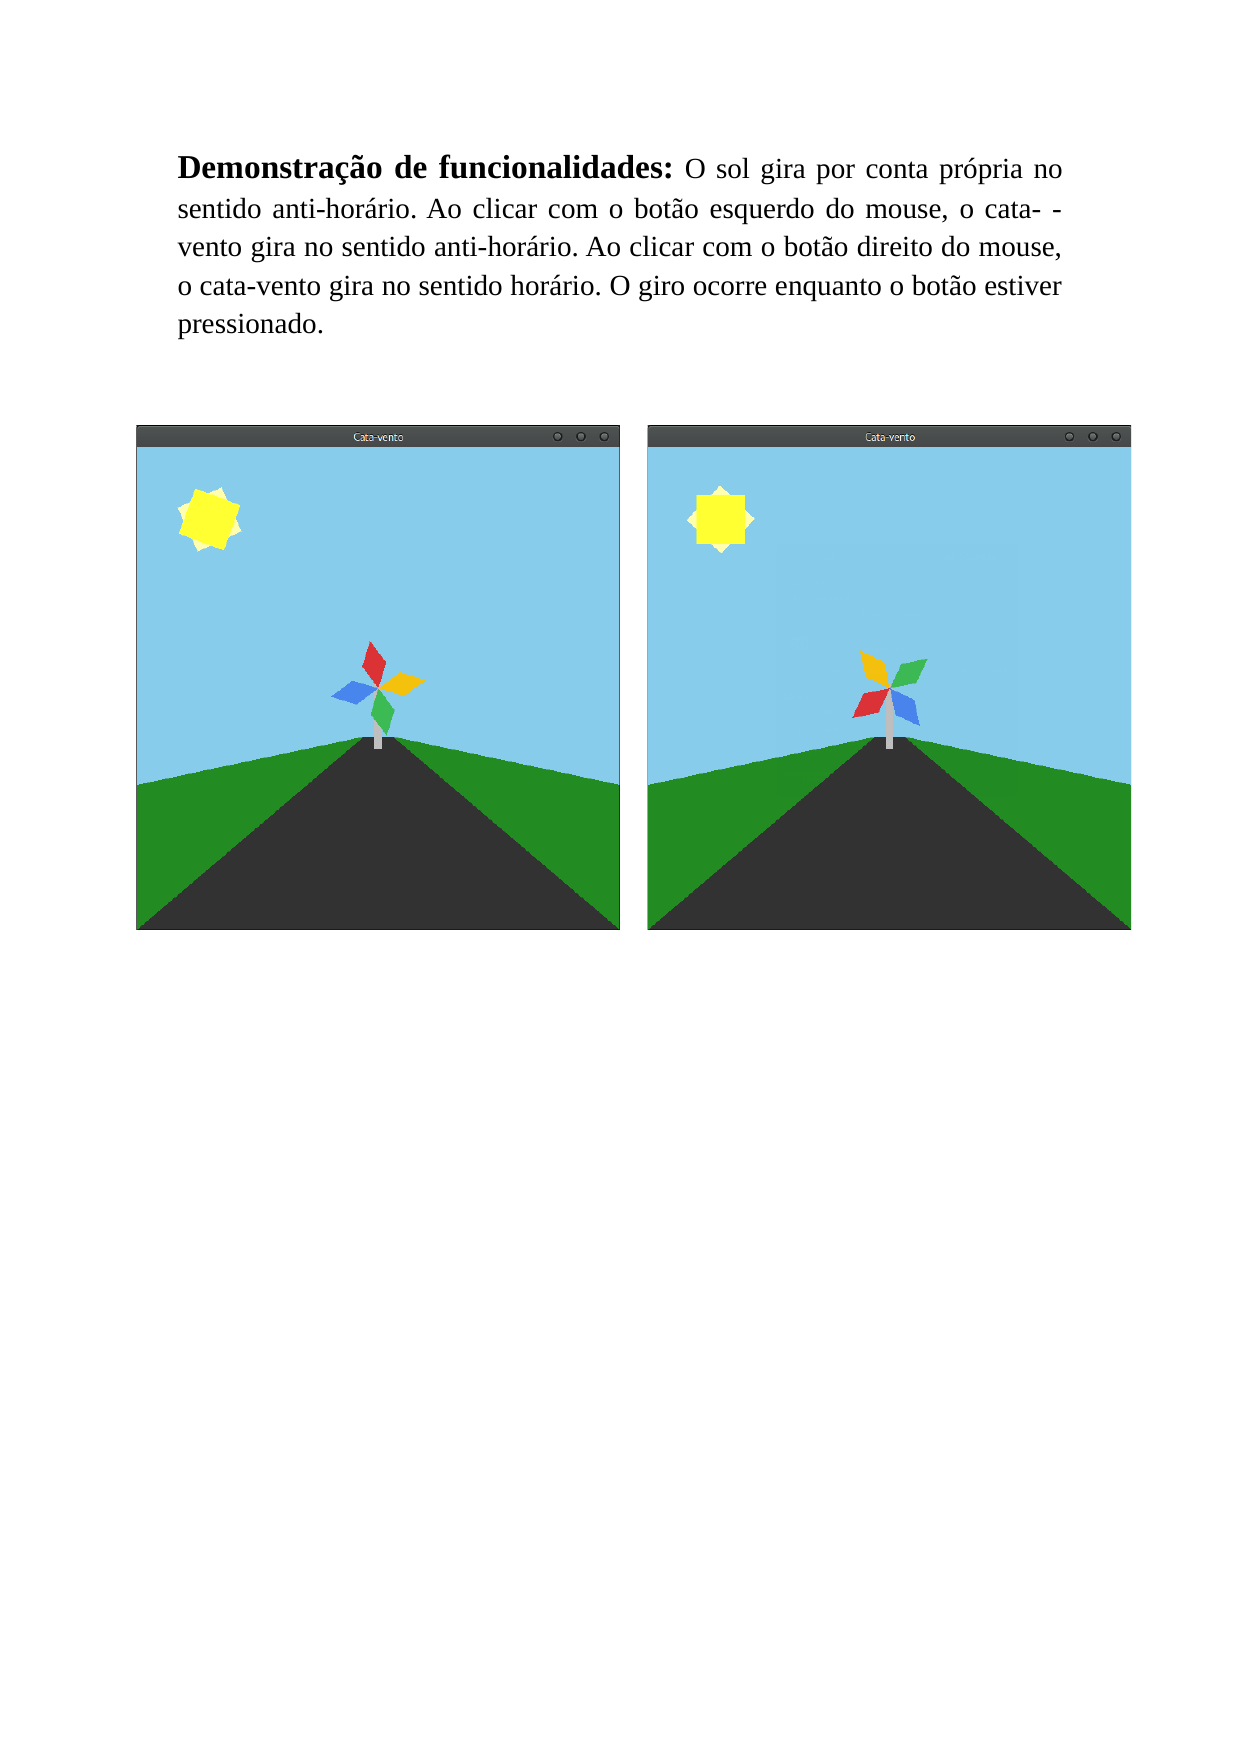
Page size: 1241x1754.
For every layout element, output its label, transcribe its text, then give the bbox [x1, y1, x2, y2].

picture [647, 425, 1132, 930]
text Demonstração de funcionalidades: O sol gira por conta própria no sentido anti-horário. Ao clicar com o botão esquerdo do mouse, o cata- -vento gira no sentido anti-horário. Ao clicar com o botão direito do mouse, o cata-vento gira no sentido horário. O giro ocorre enquanto o botão estiver pressionado. [177, 148, 1063, 340]
picture [136, 425, 620, 930]
